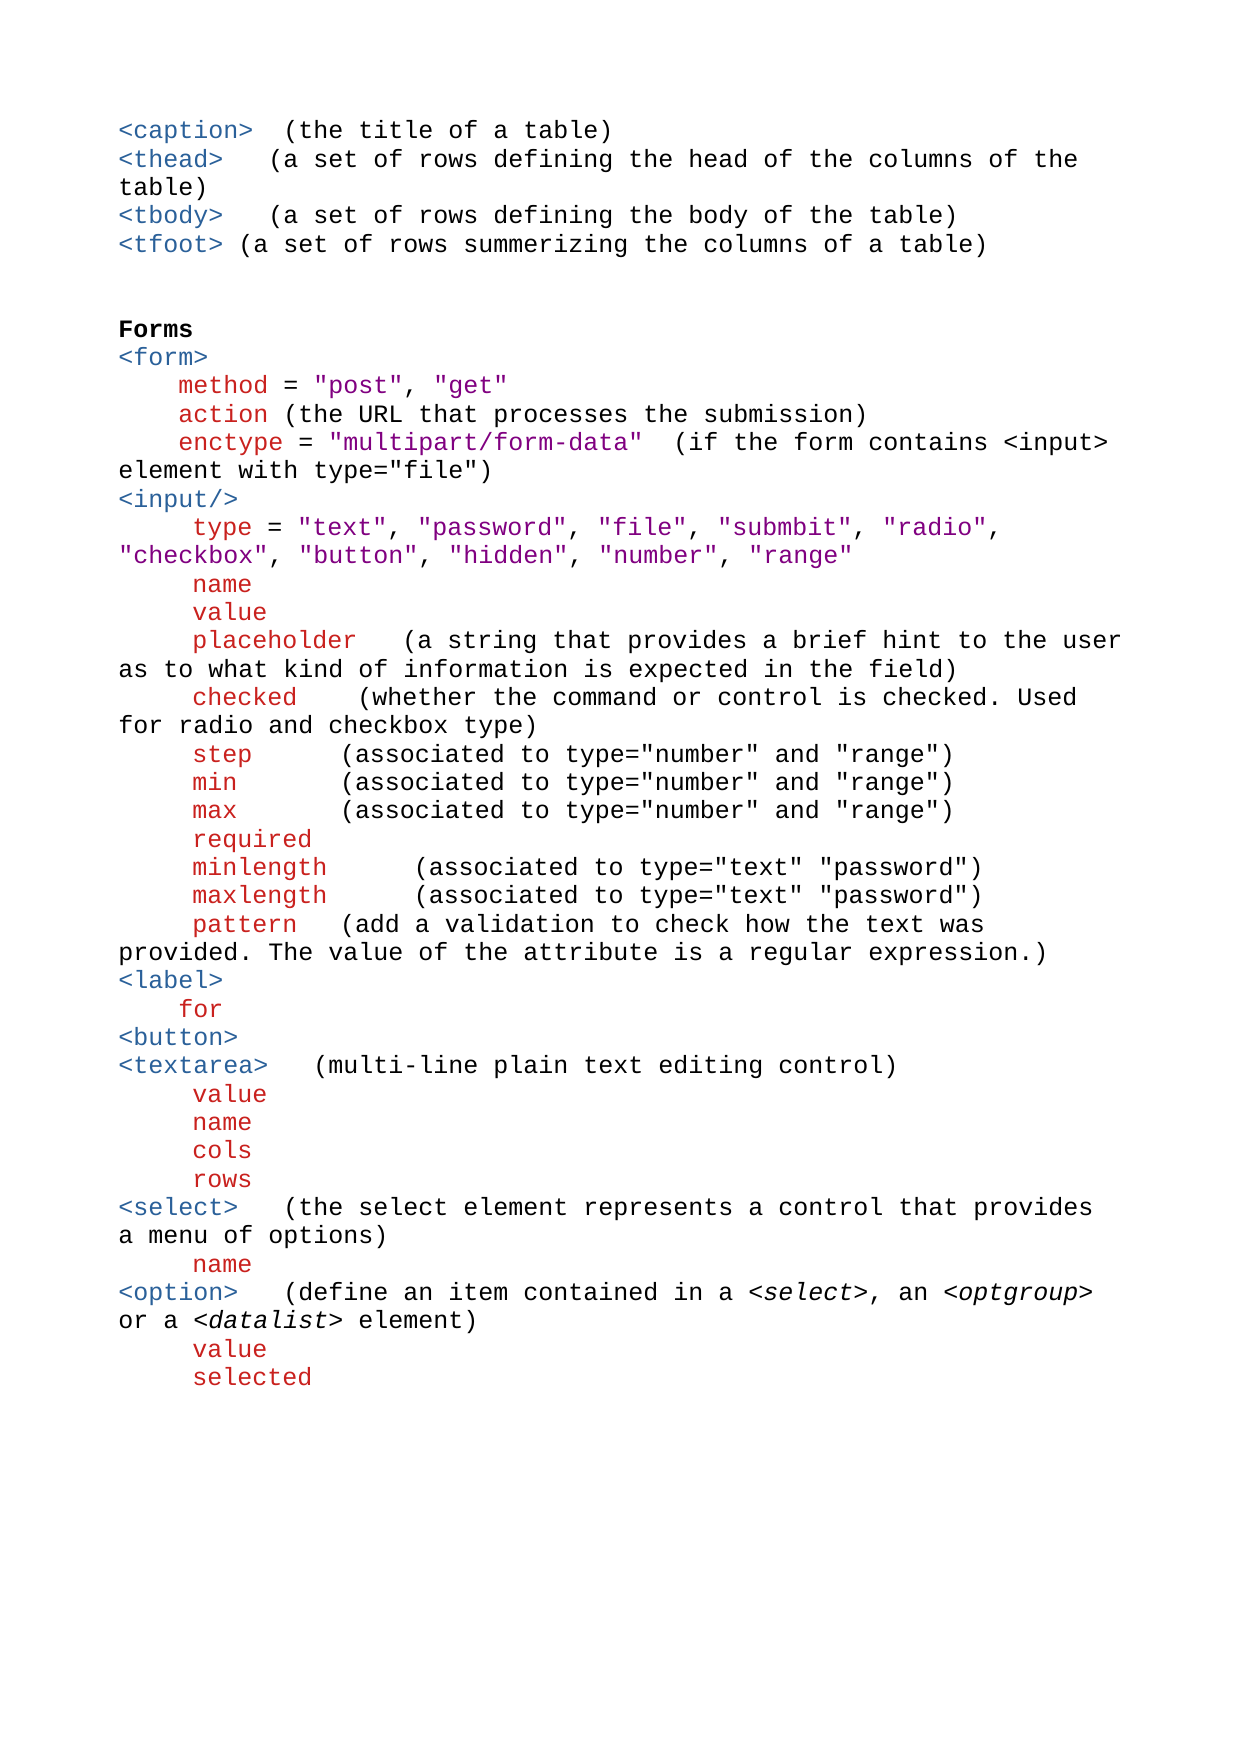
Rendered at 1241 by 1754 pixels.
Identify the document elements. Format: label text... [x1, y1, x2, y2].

text Forms [118, 316, 1122, 345]
text <thead> (a set of rows defining the head of the columns of the table) [118, 146, 1122, 203]
text <label> [118, 968, 1122, 996]
text <caption> (the title of a table) [118, 118, 1122, 146]
text <form> [118, 345, 1122, 373]
text checked (whether the command or control is checked. Used for radio and checkbox type) [118, 685, 1122, 741]
text name [118, 571, 1122, 600]
text min (associated to type="number" and "range") [118, 770, 1122, 798]
text value [118, 1081, 1122, 1110]
text pattern (add a validation to check how the text was provided. The value of the attribute is a regular expression.) [118, 911, 1122, 968]
text selected [118, 1365, 1122, 1393]
text maxlength (associated to type="text" "password") [118, 883, 1122, 911]
text <select> (the select element represents a control that provides a menu of options) [118, 1195, 1122, 1251]
text minlength (associated to type="text" "password") [118, 855, 1122, 883]
text rows [118, 1166, 1122, 1195]
text <option> (define an item contained in a <select>, an <optgroup> or a <datalist> element) [118, 1280, 1122, 1336]
text for [118, 996, 1122, 1025]
text max (associated to type="number" and "range") [118, 798, 1122, 826]
text <tfoot> (a set of rows summerizing the columns of a table) [118, 231, 1122, 260]
text cols [118, 1138, 1122, 1166]
text action (the URL that processes the submission) [118, 401, 1122, 430]
text name [118, 1251, 1122, 1280]
text name [118, 1110, 1122, 1138]
text <input/> [118, 486, 1122, 515]
text <textarea> (multi-line plain text editing control) [118, 1053, 1122, 1081]
text type = "text", "password", "file", "submbit", "radio", "checkbox", "button", "hidden", "number", "range" [118, 515, 1122, 571]
text placeholder (a string that provides a brief hint to the user as to what kind of information is expected in the field) [118, 628, 1122, 685]
text method = "post", "get" [118, 373, 1122, 401]
text required [118, 826, 1122, 855]
text value [118, 1336, 1122, 1365]
text <tbody> (a set of rows defining the body of the table) [118, 203, 1122, 231]
text enctype = "multipart/form-data" (if the form contains <input> element with type="file") [118, 430, 1122, 486]
text step (associated to type="number" and "range") [118, 741, 1122, 770]
text value [118, 600, 1122, 628]
text <button> [118, 1025, 1122, 1053]
